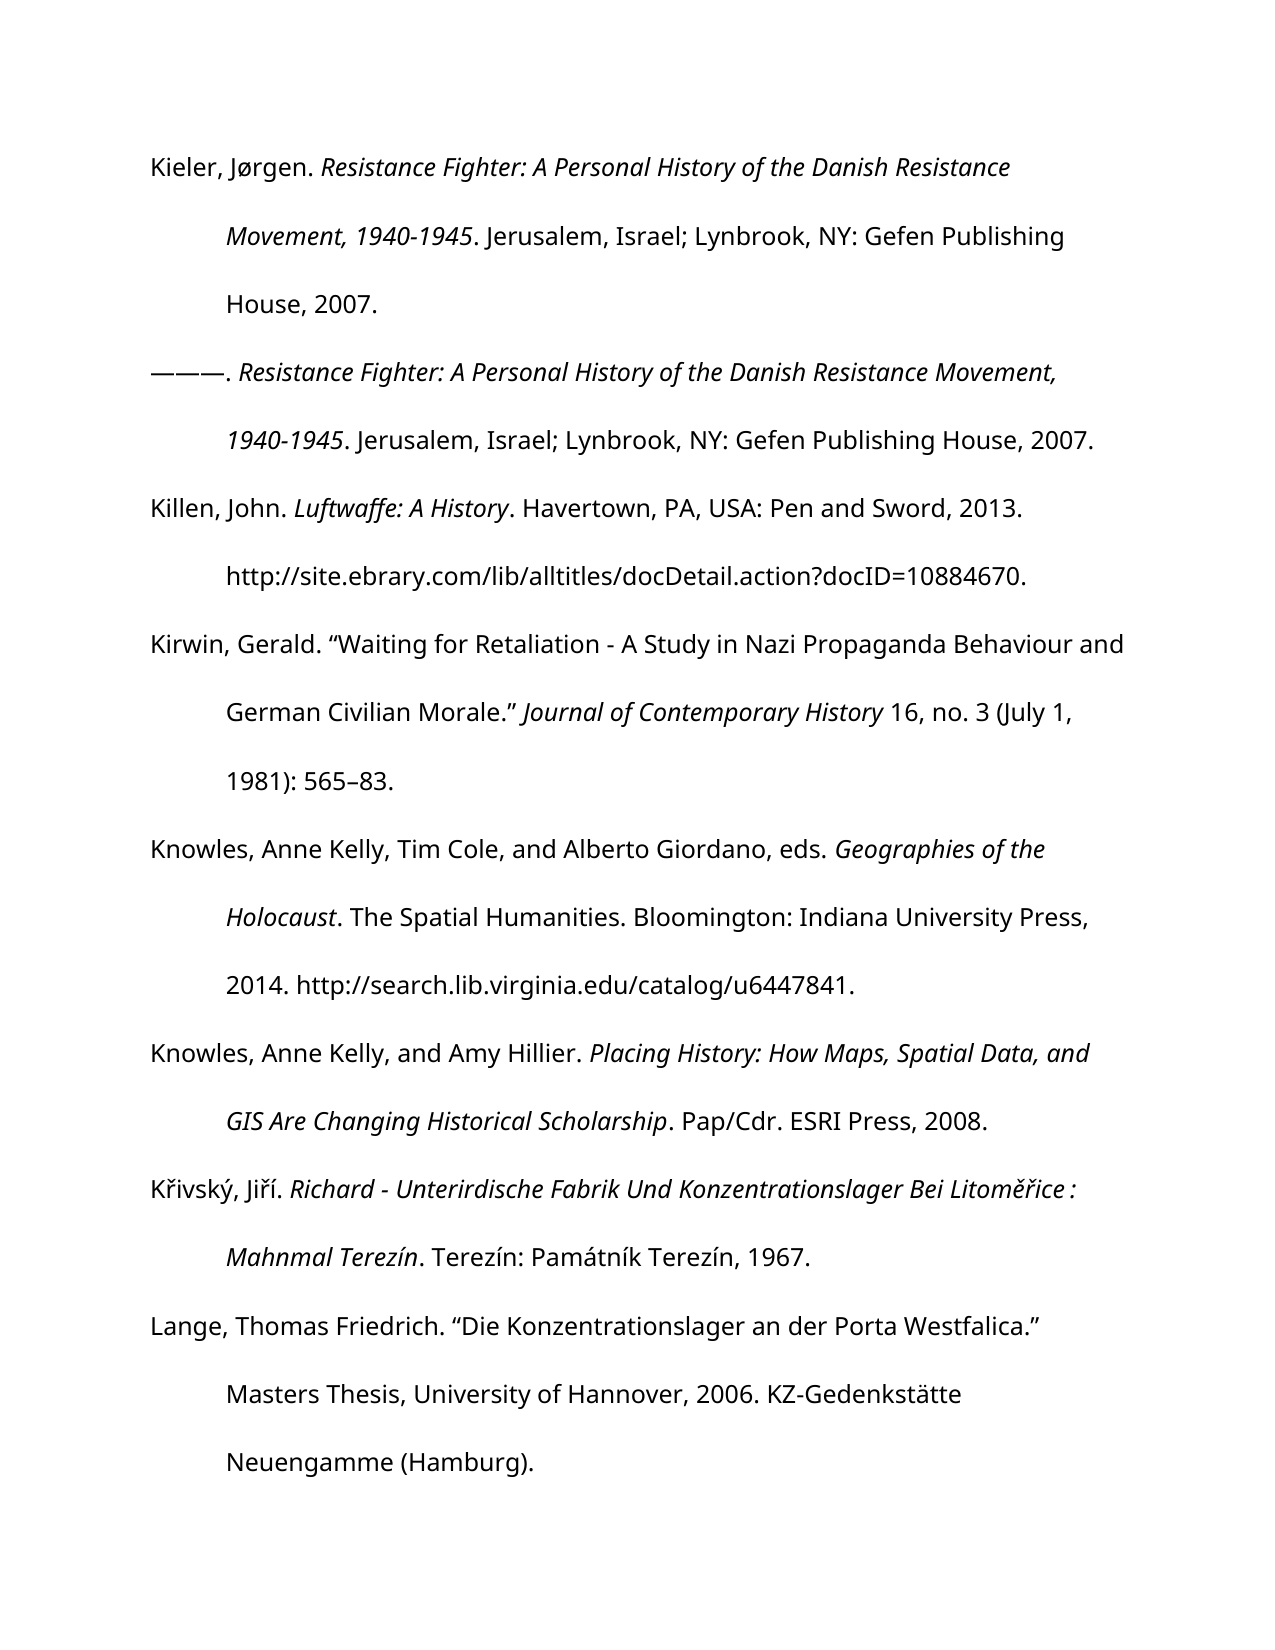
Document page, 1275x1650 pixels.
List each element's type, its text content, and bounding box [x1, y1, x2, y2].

text Knowles, Anne Kelly, Tim Cole, and Alberto Giordano, eds. Geographies of the Holocaust. The Spatial Humanities. Bloomington: Indiana University Press, 2014. http://search.lib.virginia.edu/catalog/u6447841. [150, 831, 1125, 1002]
text Killen, John. Luftwaffe: A History. Havertown, PA, USA: Pen and Sword, 2013. http://site.ebrary.com/lib/alltitles/docDetail.action?docID=10884670. [150, 491, 1125, 593]
text Lange, Thomas Friedrich. “Die Konzentrationslager an der Porta Westfalica.” Masters Thesis, University of Hannover, 2006. KZ-Gedenkstätte Neuengamme (Hamburg). [150, 1308, 1125, 1478]
text Knowles, Anne Kelly, and Amy Hillier. Placing History: How Maps, Spatial Data, and GIS Are Changing Historical Scholarship. Pap/Cdr. ESRI Press, 2008. [150, 1036, 1125, 1138]
text ———. Resistance Fighter: A Personal History of the Danish Resistance Movement, 1940-1945. Jerusalem, Israel; Lynbrook, NY: Gefen Publishing House, 2007. [150, 354, 1125, 457]
text Kieler, Jørgen. Resistance Fighter: A Personal History of the Danish Resistance Movement, 1940-1945. Jerusalem, Israel; Lynbrook, NY: Gefen Publishing House, 2007. [150, 150, 1125, 320]
text Kirwin, Gerald. “Waiting for Retaliation - A Study in Nazi Propaganda Behaviour and German Civilian Morale.” Journal of Contemporary History 16, no. 3 (July 1, 1981): 565–83. [150, 627, 1125, 797]
text Křivský, Jiří. Richard - Unterirdische Fabrik Und Konzentrationslager Bei Litoměřice : Mahnmal Terezín. Terezín: Památník Terezín, 1967. [150, 1172, 1125, 1274]
